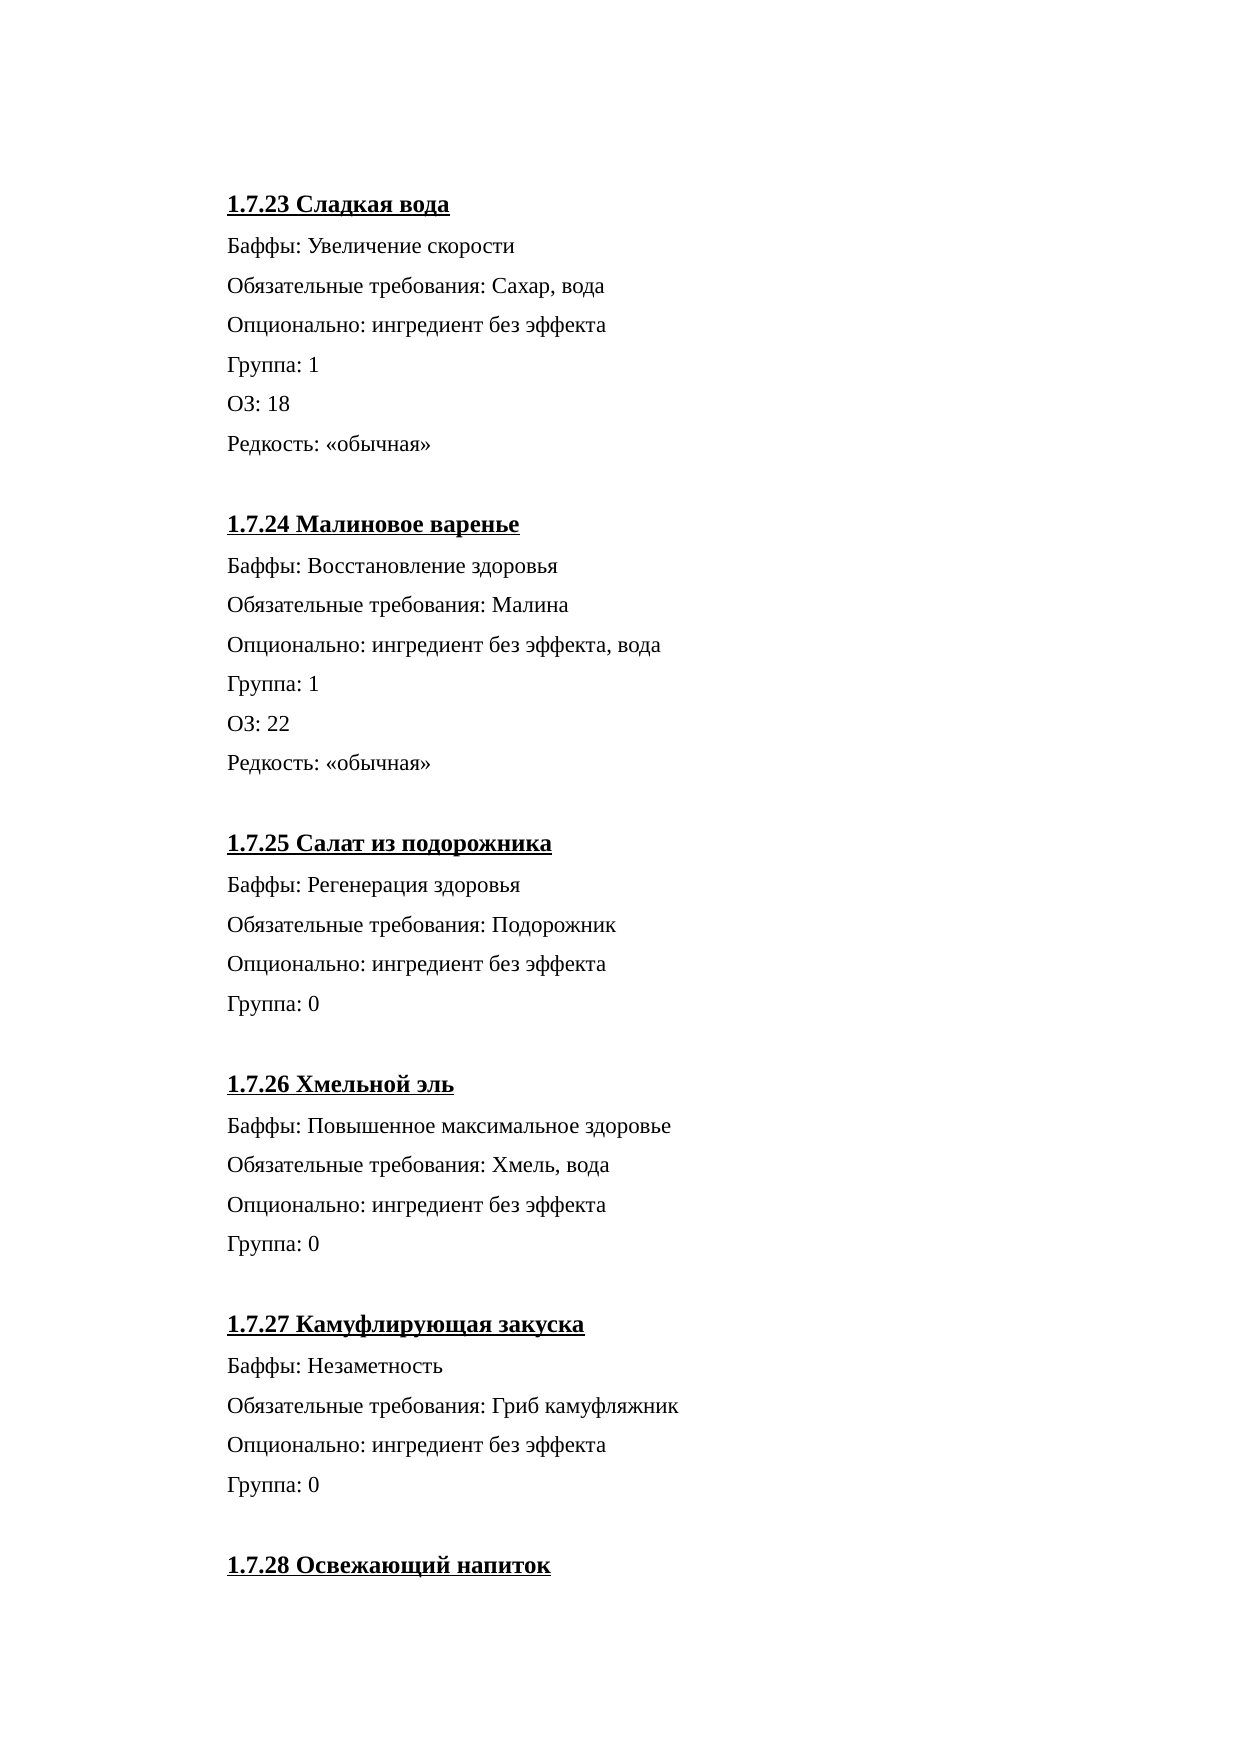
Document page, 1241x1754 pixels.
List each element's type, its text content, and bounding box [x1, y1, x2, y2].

text Группа: 0 [150, 1231, 1090, 1257]
text 1.7.25 Салат из подорожника [150, 828, 1090, 857]
text Группа: 0 [150, 1471, 1090, 1497]
text 1.7.28 Освежающий напиток [150, 1550, 1090, 1579]
text Группа: 1 [150, 671, 1090, 697]
text Обязательные требования: Малина [150, 592, 1090, 618]
text Редкость: «обычная» [150, 430, 1090, 456]
text Баффы: Регенерация здоровья [150, 872, 1090, 898]
text Опционально: ингредиент без эффекта [150, 1191, 1090, 1217]
text Баффы: Восстановление здоровья [150, 552, 1090, 578]
text Редкость: «обычная» [150, 749, 1090, 776]
text Обязательные требования: Подорожник [150, 911, 1090, 937]
text Баффы: Незаметность [150, 1353, 1090, 1379]
text 1.7.26 Хмельной эль [150, 1069, 1090, 1098]
text 1.7.27 Камуфлирующая закуска [150, 1309, 1090, 1338]
text Группа: 1 [150, 351, 1090, 377]
text ОЗ: 22 [150, 710, 1090, 736]
text Обязательные требования: Сахар, вода [150, 272, 1090, 298]
text Опционально: ингредиент без эффекта [150, 1432, 1090, 1458]
text Опционально: ингредиент без эффекта, вода [150, 631, 1090, 657]
text Обязательные требования: Хмель, вода [150, 1152, 1090, 1178]
text Группа: 0 [150, 990, 1090, 1016]
text ОЗ: 18 [150, 391, 1090, 417]
text Баффы: Повышенное максимальное здоровье [150, 1112, 1090, 1138]
text 1.7.23 Сладкая вода [150, 189, 1090, 218]
text Опционально: ингредиент без эффекта [150, 951, 1090, 977]
text 1.7.24 Малиновое варенье [150, 509, 1090, 538]
text Баффы: Увеличение скорости [150, 233, 1090, 259]
text Обязательные требования: Гриб камуфляжник [150, 1392, 1090, 1418]
text Опционально: ингредиент без эффекта [150, 312, 1090, 338]
